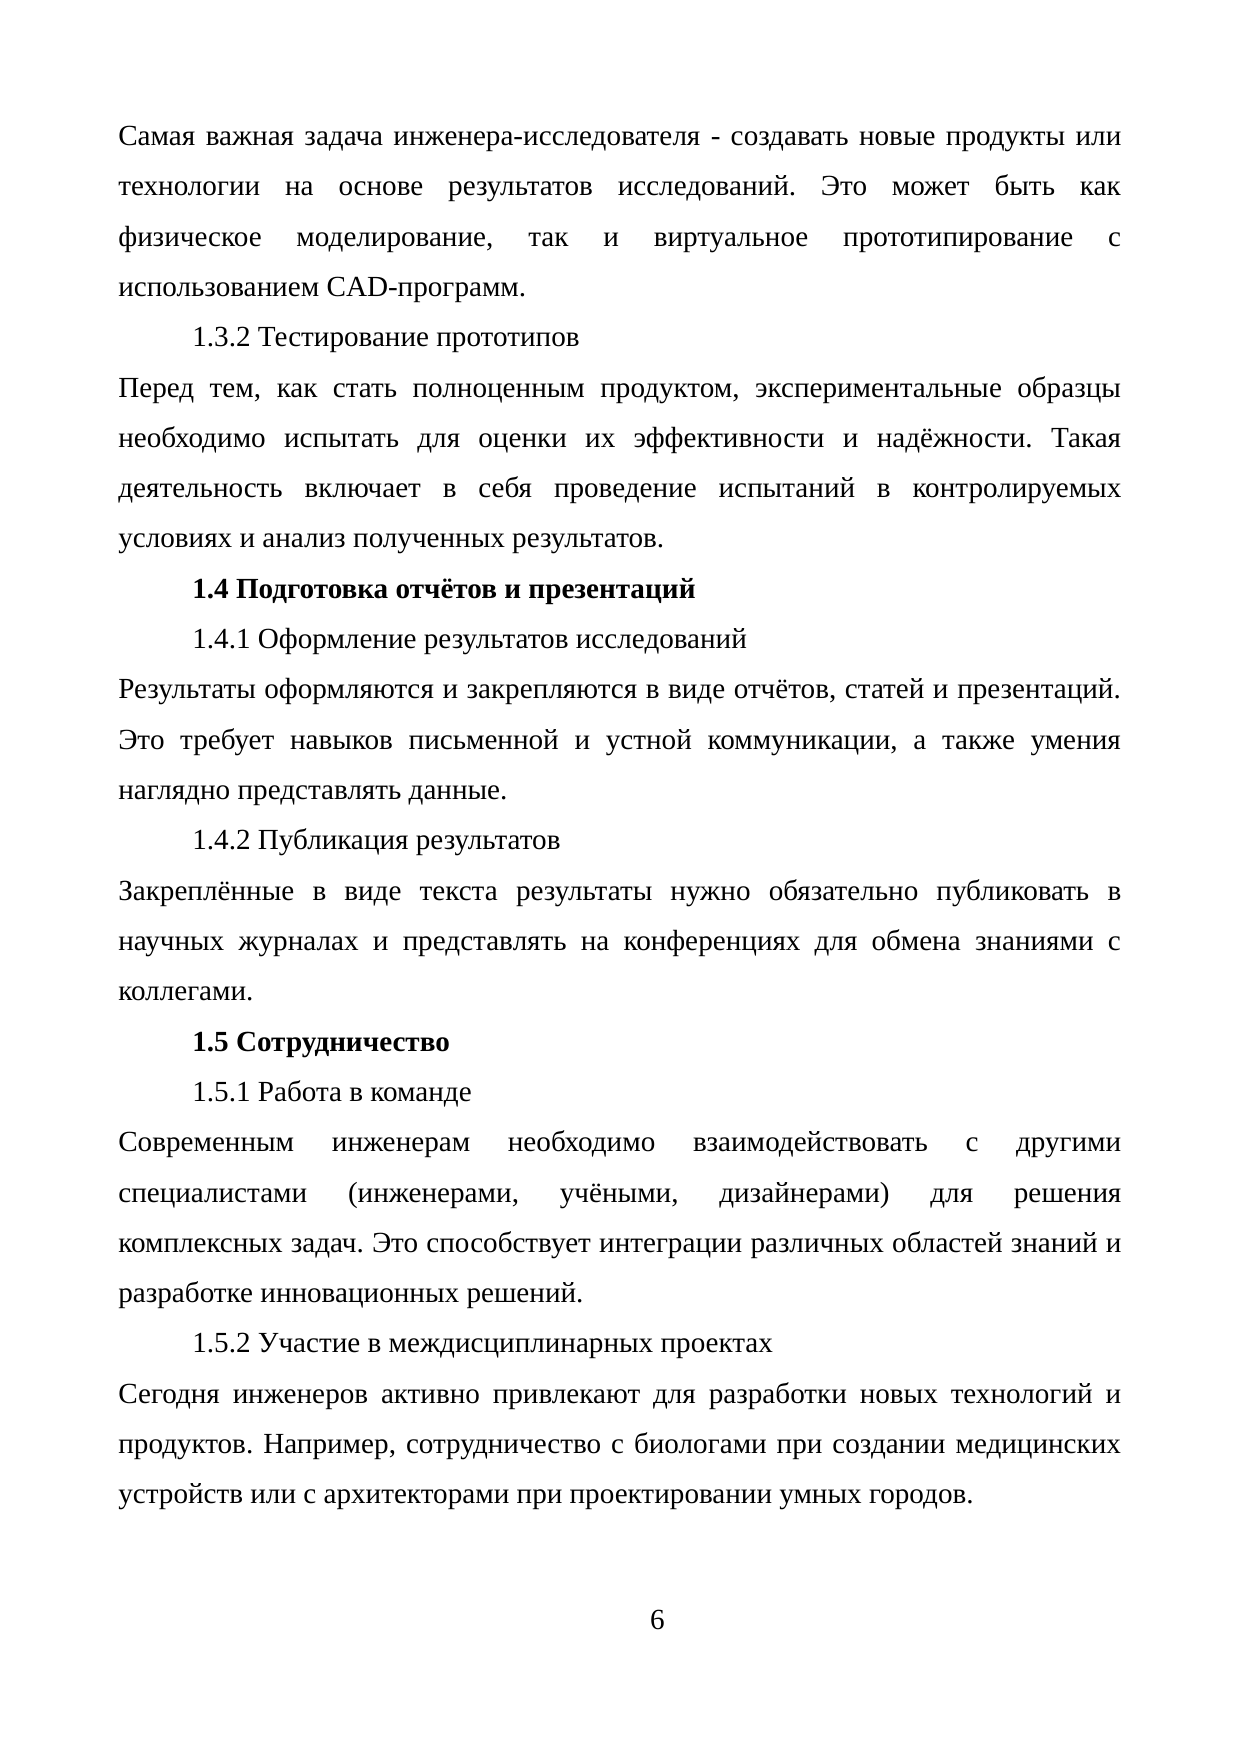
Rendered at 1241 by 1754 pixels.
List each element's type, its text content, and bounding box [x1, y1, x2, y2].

text Результаты оформляются и закрепляются в виде отчётов, статей и презентаций. Это требует навыков письменной и устной коммуникации, а также умения наглядно представлять данные. [118, 672, 1122, 806]
subtitle Сотрудничество [118, 1024, 1122, 1057]
subtitle Тестирование прототипов [118, 319, 1122, 353]
text Перед тем, как стать полноценным продуктом, экспериментальные образцы необходимо испытать для оценки их эффективности и надёжности. Такая деятельность включает в себя проведение испытаний в контролируемых условиях и анализ полученных результатов. [118, 370, 1122, 554]
text Сегодня инженеров активно привлекают для разработки новых технологий и продуктов. Например, сотрудничество с биологами при создании медицинских устройств или с архитекторами при проектировании умных городов. [118, 1376, 1122, 1510]
subtitle Публикация результатов [118, 822, 1122, 856]
subtitle Оформление результатов исследований [118, 621, 1122, 655]
subtitle Участие в междисциплинарных проектах [118, 1326, 1122, 1359]
text Самая важная задача инженера-исследователя - создавать новые продукты или технологии на основе результатов исследований. Это может быть как физическое моделирование, так и виртуальное прототипирование с использованием CAD-программ. [118, 118, 1122, 303]
text Современным инженерам необходимо взаимодействовать с другими специалистами (инженерами, учёными, дизайнерами) для решения комплексных задач. Это способствует интеграции различных областей знаний и разработке инновационных решений. [118, 1124, 1122, 1309]
subtitle Работа в команде [118, 1074, 1122, 1108]
subtitle Подготовка отчётов и презентаций [118, 571, 1122, 604]
text Закреплённые в виде текста результаты нужно обязательно публиковать в научных журналах и представлять на конференциях для обмена знаниями с коллегами. [118, 873, 1122, 1007]
